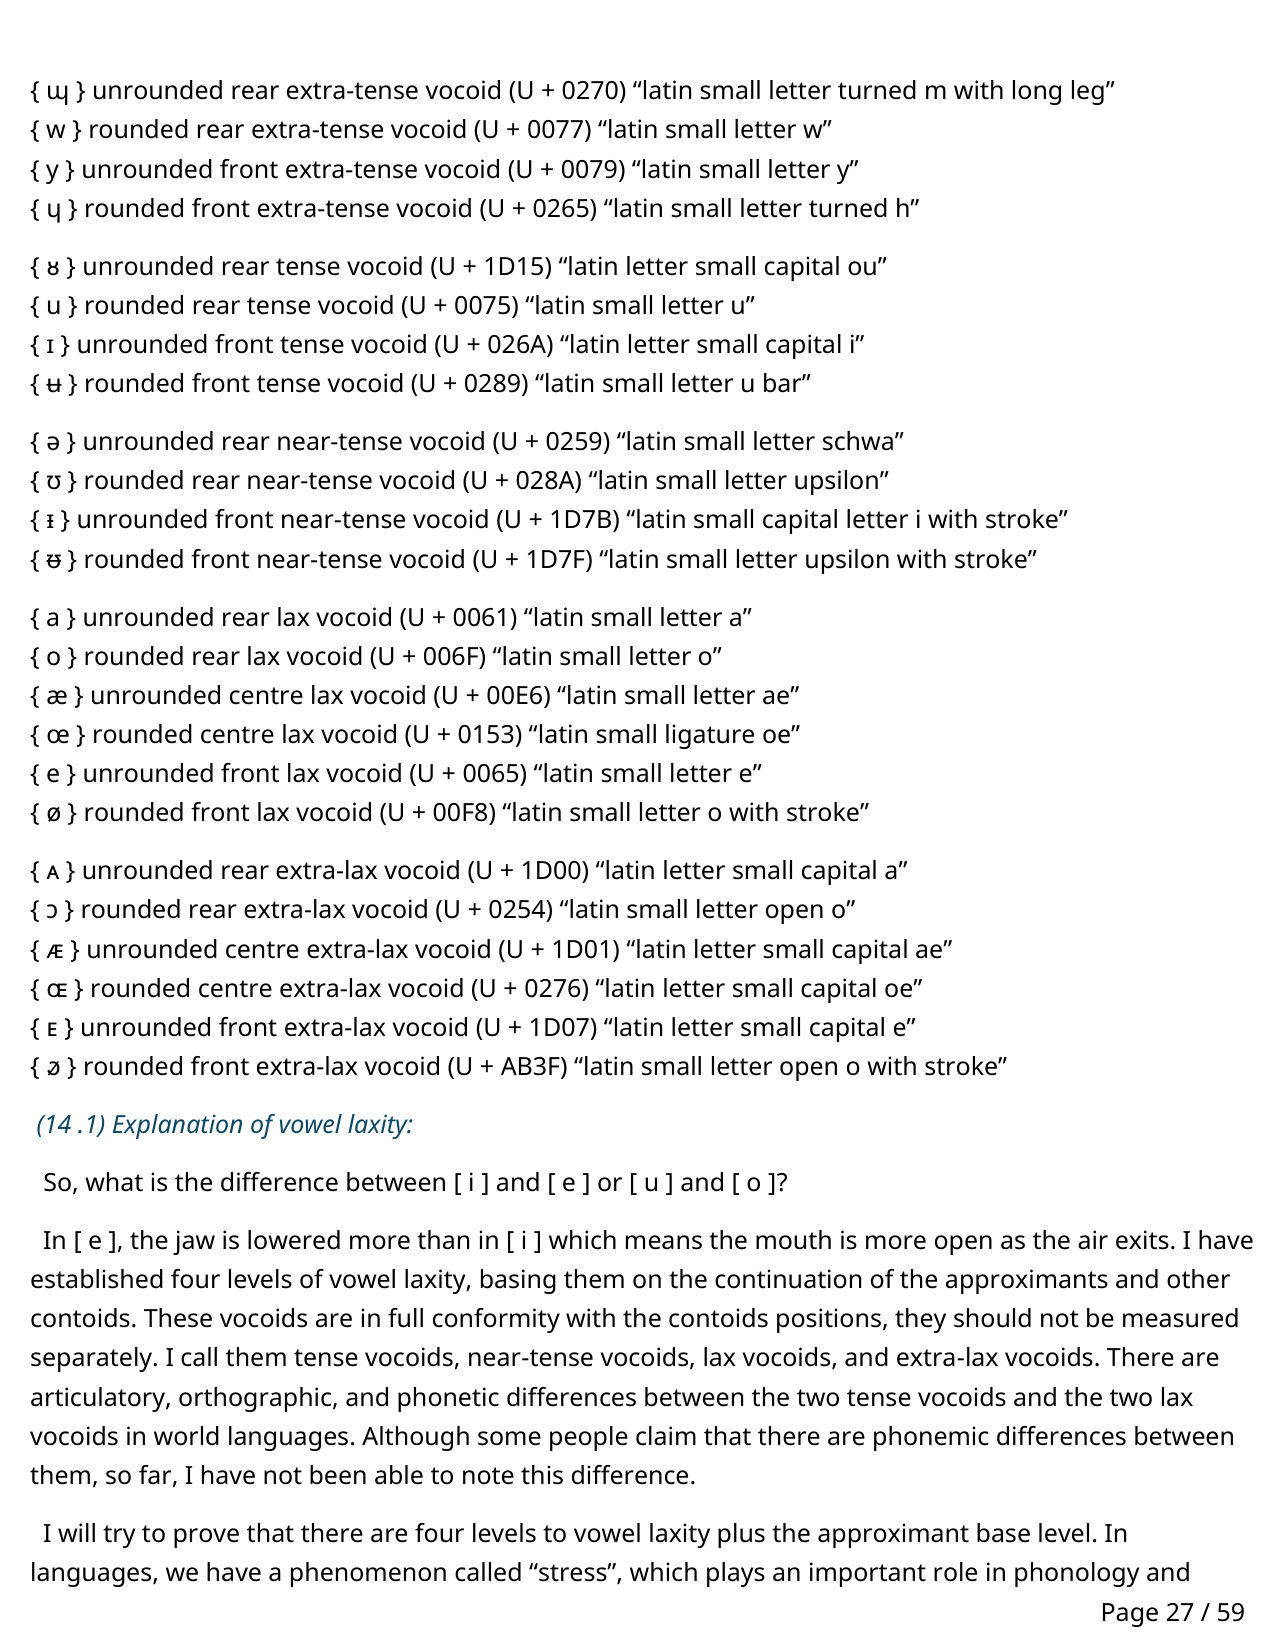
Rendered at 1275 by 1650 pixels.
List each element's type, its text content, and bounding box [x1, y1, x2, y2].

subtitle (14 .1) Explanation of vowel laxity: [30, 1107, 1260, 1141]
text So, what is the difference between [ i ] and [ e ] or [ u ] and [ o ]? [30, 1164, 1260, 1199]
text In [ e ], the jaw is lowered more than in [ i ] which means the mouth is more open as the air exits. I have established four levels of vowel laxity, basing them on the continuation of the approximants and other contoids. These vocoids are in full conformity with the contoids positions, they should not be measured separately. I call them tense vocoids, near‑tense vocoids, lax vocoids, and extra‑lax vocoids. There are articulatory, orthographic, and phonetic differences between the two tense vocoids and the two lax vocoids in world languages. Although some people claim that there are phonemic differences between them, so far, I have not been able to note this difference. [30, 1222, 1260, 1492]
text { ᴕ } unrounded rear tense vocoid (U + 1D15) “latin letter small capital ou” { u } rounded rear tense vocoid (U + 0075) “latin small letter u” { ɪ } unrounded front tense vocoid (U + 026A) “latin letter small capital i” { ʉ } rounded front tense vocoid (U + 0289) “latin small letter u bar” [30, 248, 1260, 400]
text { a } unrounded rear lax vocoid (U + 0061) “latin small letter a” { o } rounded rear lax vocoid (U + 006F) “latin small letter o” { æ } unrounded centre lax vocoid (U + 00E6) “latin small letter ae” { œ } rounded centre lax vocoid (U + 0153) “latin small ligature oe” { e } unrounded front lax vocoid (U + 0065) “latin small letter e” { ø } rounded front lax vocoid (U + 00F8) “latin small letter o with stroke” [30, 599, 1260, 829]
text I will try to prove that there are four levels to vowel laxity plus the approximant base level. In languages, we have a phenomenon called “stress”, which plays an important role in phonology and [30, 1515, 1260, 1589]
text { ə } unrounded rear near-tense vocoid (U + 0259) “latin small letter schwa” { ʊ } rounded rear near-tense vocoid (U + 028A) “latin small letter upsilon” { ᵻ } unrounded front near-tense vocoid (U + 1D7B) “latin small capital letter i with stroke” { ᵿ } rounded front near-tense vocoid (U + 1D7F) “latin small letter upsilon with stroke” [30, 424, 1260, 575]
text { ɰ } unrounded rear extra-tense vocoid (U + 0270) “latin small letter turned m with long leg” { w } rounded rear extra-tense vocoid (U + 0077) “latin small letter w” { y } unrounded front extra-tense vocoid (U + 0079) “latin small letter y” { ɥ } rounded front extra-tense vocoid (U + 0265) “latin small letter turned h” [30, 73, 1260, 224]
text { ᴀ } unrounded rear extra-lax vocoid (U + 1D00) “latin letter small capital a” { ɔ } rounded rear extra-lax vocoid (U + 0254) “latin small letter open o” { ᴁ } unrounded centre extra-lax vocoid (U + 1D01) “latin letter small capital ae” { ɶ } rounded centre extra-lax vocoid (U + 0276) “latin letter small capital oe” { ᴇ } unrounded front extra-lax vocoid (U + 1D07) “latin letter small capital e” { ꬿ } rounded front extra-lax vocoid (U + AB3F) “latin small letter open o with stroke” [30, 853, 1260, 1083]
